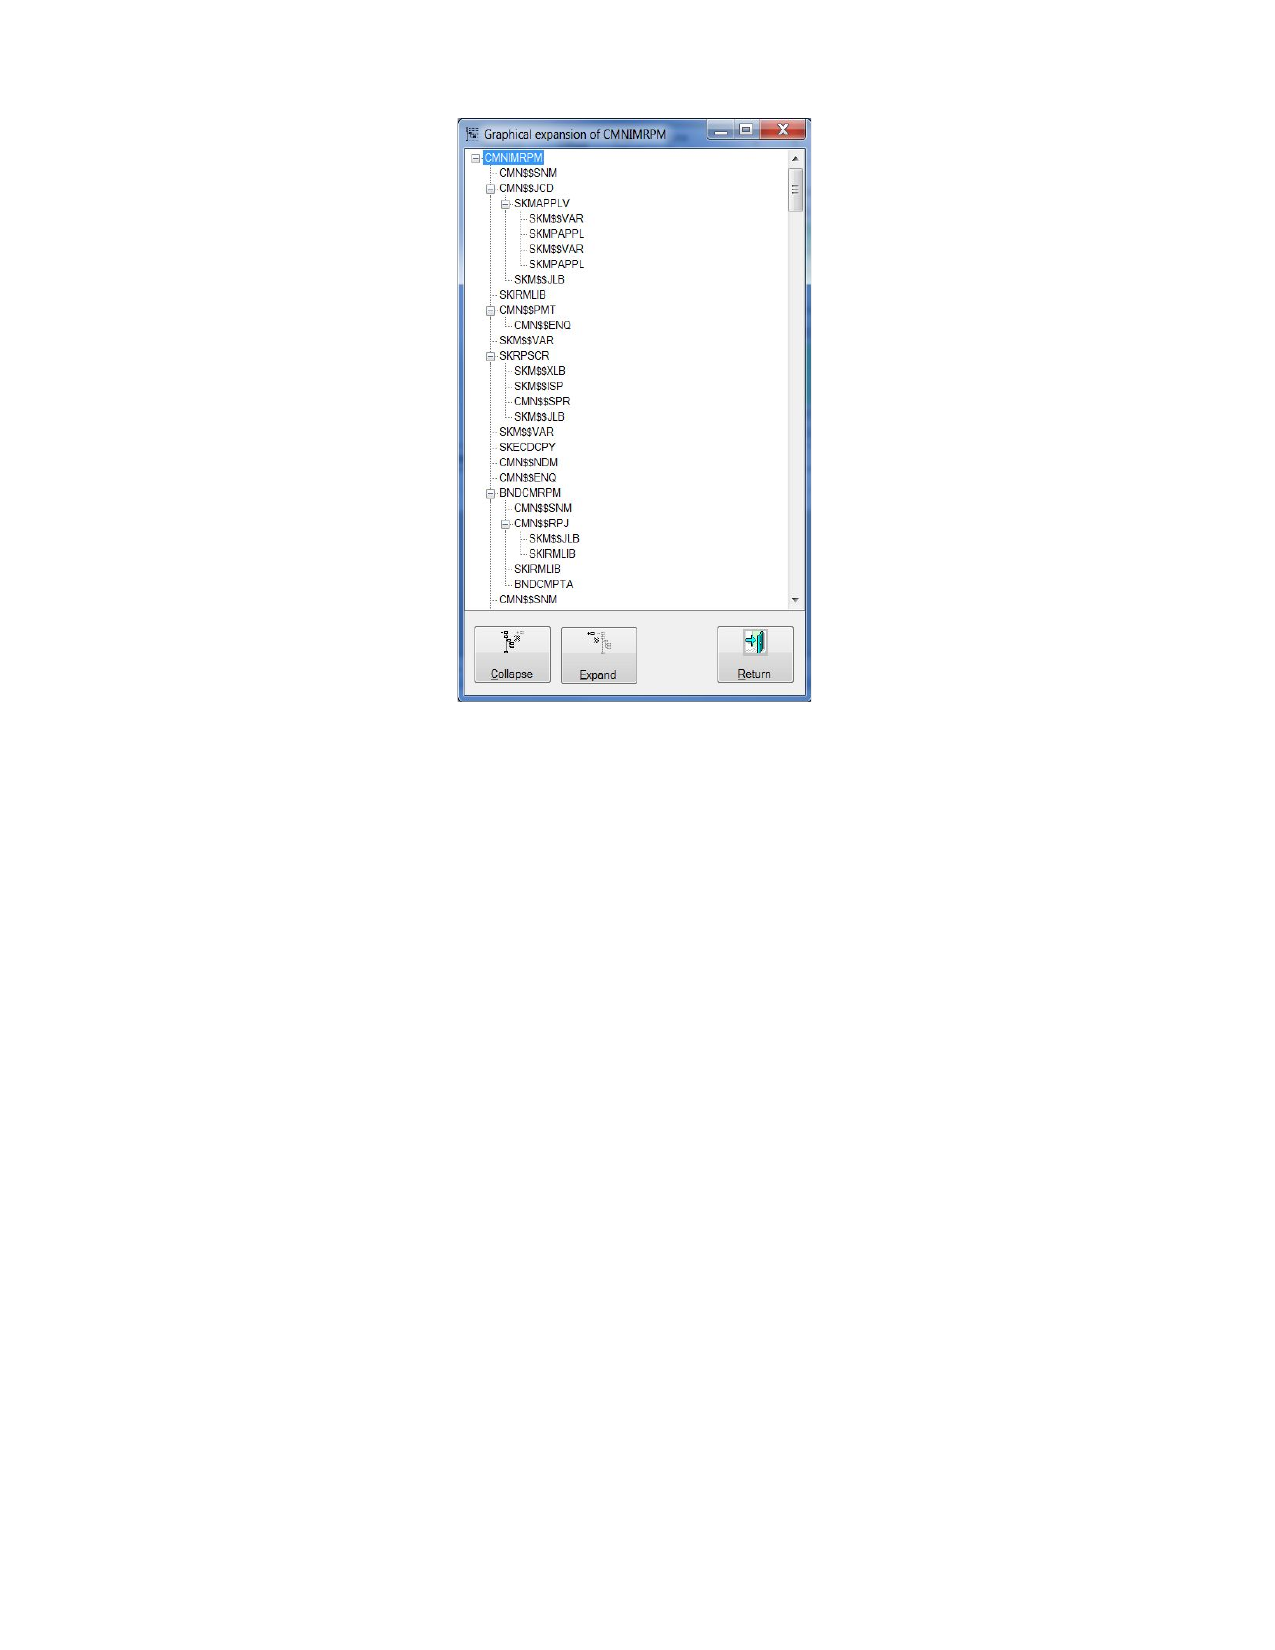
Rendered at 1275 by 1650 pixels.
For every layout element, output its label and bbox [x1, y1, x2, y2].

picture [457, 118, 812, 702]
